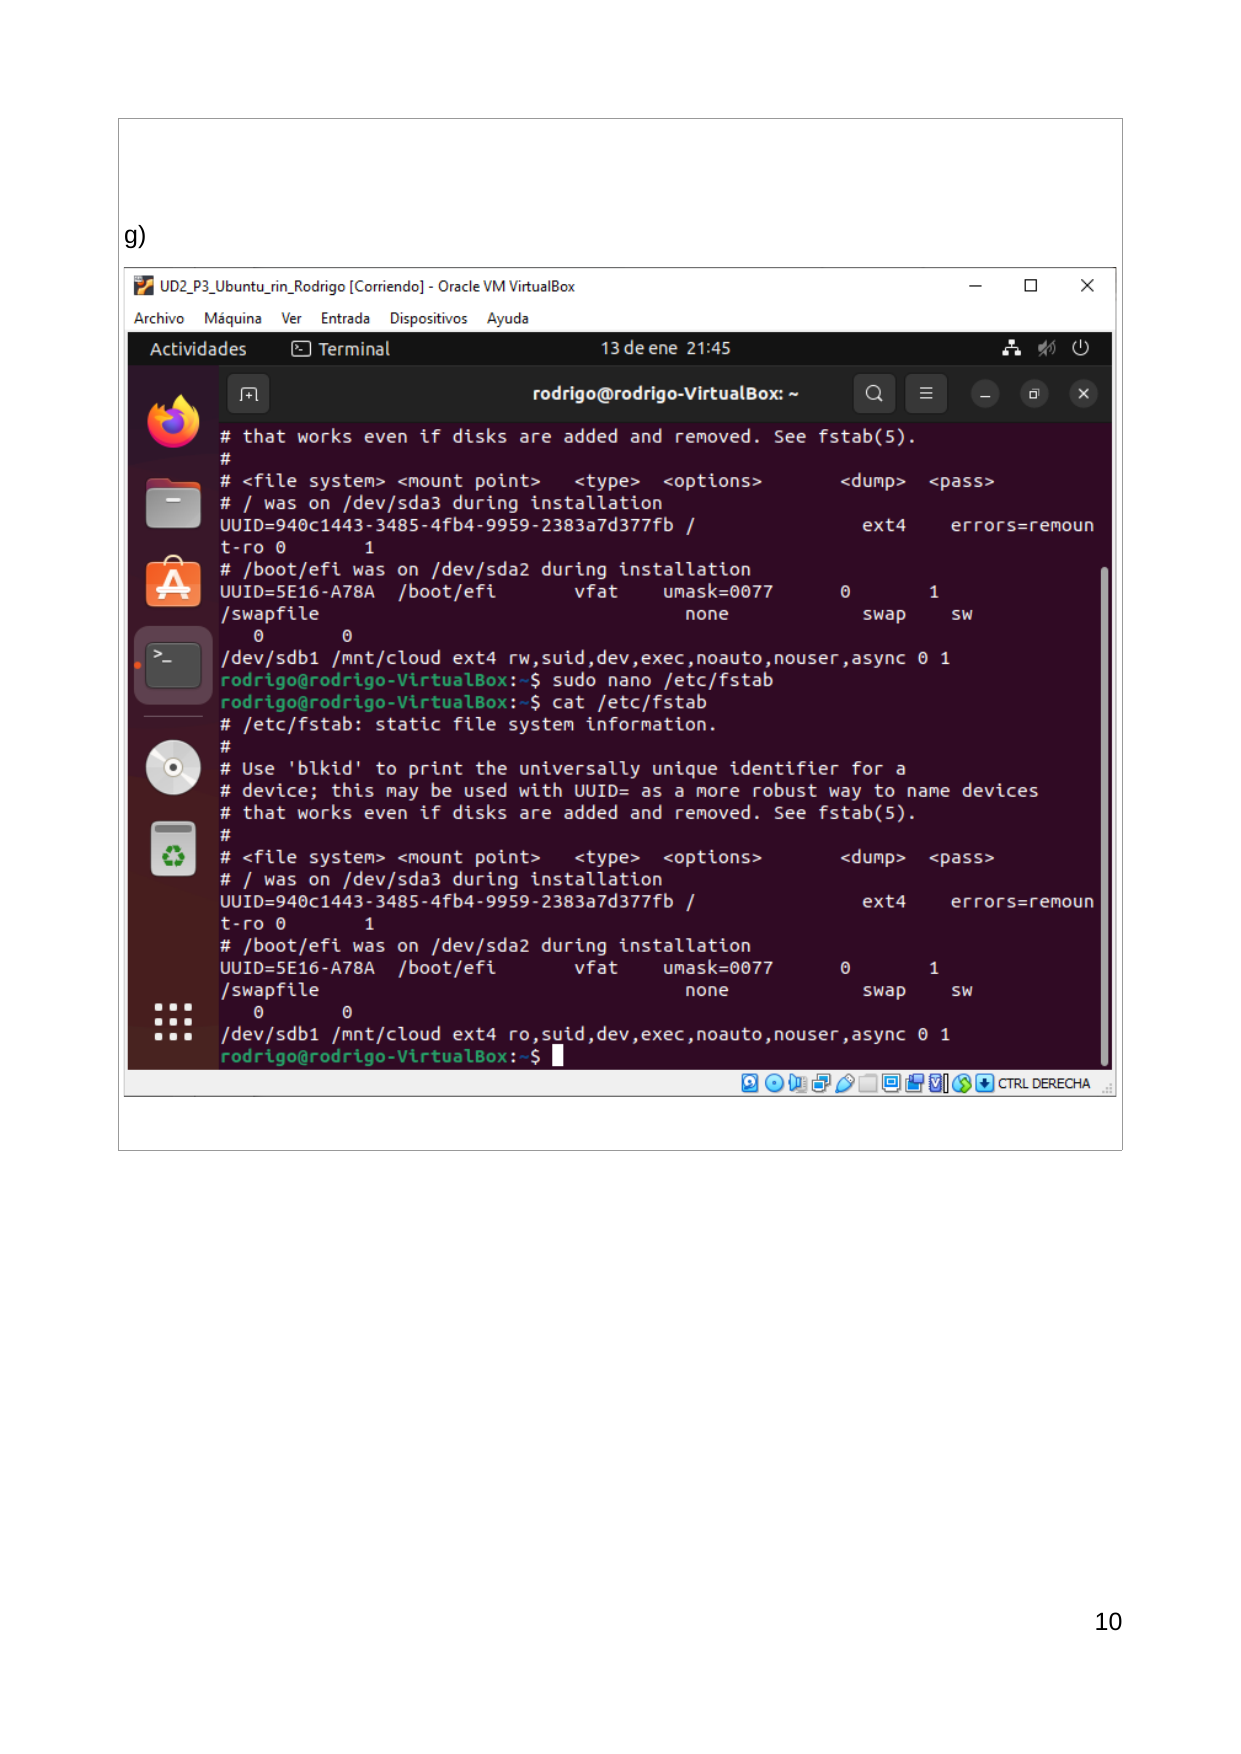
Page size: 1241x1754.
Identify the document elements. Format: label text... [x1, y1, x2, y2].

table_cell [119, 268, 1122, 1150]
table_cell g) [119, 119, 1122, 267]
picture [123, 267, 1117, 1097]
